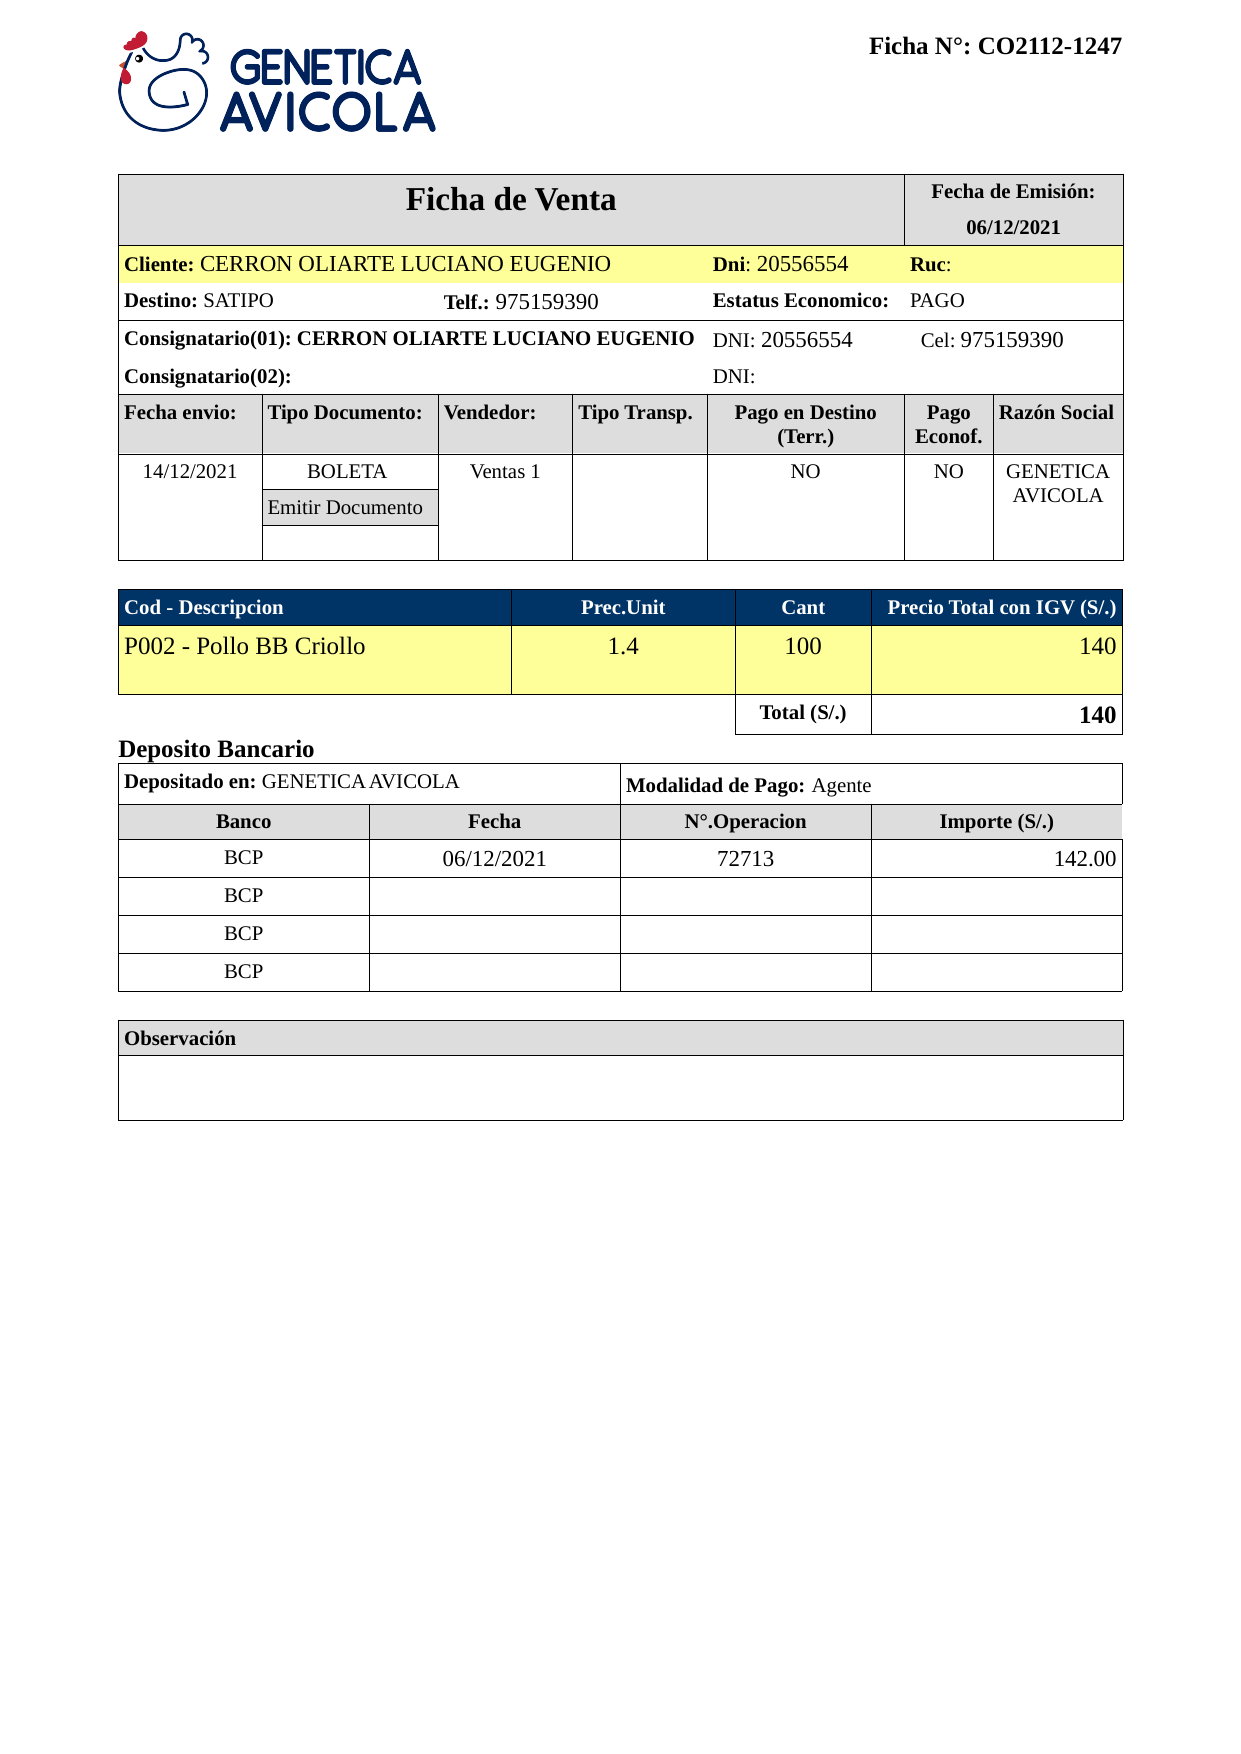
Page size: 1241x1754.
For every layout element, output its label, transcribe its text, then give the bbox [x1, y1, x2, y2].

table_cell [573, 455, 707, 560]
table_cell [118, 695, 511, 734]
table_cell 06/12/2021 [370, 840, 620, 877]
table_cell [370, 878, 620, 915]
table_cell [370, 954, 620, 991]
table_cell Cel: 975159390 [915, 321, 1123, 358]
table_cell Pago en Destino (Terr.) [708, 395, 904, 453]
table_cell BOLETA [263, 455, 438, 489]
table_cell BCP [119, 954, 369, 991]
table_cell PAGO [904, 283, 1123, 320]
table_cell 140 [872, 626, 1122, 694]
table_cell N°.Operacion [621, 805, 871, 839]
table_cell Total (S/.) [736, 695, 871, 734]
table_cell Fecha [370, 805, 620, 839]
table_header Prec.Unit [512, 590, 735, 625]
table_cell Banco [119, 805, 369, 839]
table_header Depositado en: GENETICA AVICOLA [119, 764, 620, 803]
table_header Cod - Descripcion [119, 590, 511, 625]
table_cell Ventas 1 [439, 455, 572, 560]
table_cell Consignatario(02): [119, 358, 707, 394]
table_header Observación [119, 1021, 1123, 1055]
table_cell Vendedor: [439, 395, 572, 453]
table_cell Tipo Documento: [263, 395, 438, 453]
table_cell Telf.: 975159390 [438, 283, 707, 320]
table_cell Tipo Transp. [573, 395, 707, 453]
table_cell Ruc: [904, 246, 1123, 283]
table_cell 14/12/2021 [119, 455, 262, 560]
table_cell [621, 916, 871, 953]
table_cell Estatus Economico: [707, 283, 904, 320]
table_cell 72713 [621, 840, 871, 877]
table_header Modalidad de Pago: Agente [621, 764, 1122, 803]
table_cell NO [905, 455, 993, 560]
table_cell 140 [872, 695, 1122, 734]
table_cell Dni: 20556554 [707, 246, 904, 283]
table_cell Consignatario(01): CERRON OLIARTE LUCIANO EUGENIO [119, 321, 707, 358]
table_cell 1.4 [512, 626, 735, 694]
table_cell [263, 526, 438, 560]
table_cell Pago Econof. [905, 395, 993, 453]
table_header Precio Total con IGV (S/.) [872, 590, 1122, 625]
table_cell P002 - Pollo BB Criollo [119, 626, 511, 694]
table_cell Fecha envio: [119, 395, 262, 453]
table_cell BCP [119, 840, 369, 877]
table_cell DNI: [707, 358, 1123, 394]
table_cell [872, 878, 1122, 915]
table_header Fecha de Emisión: [905, 175, 1123, 209]
table_cell [872, 954, 1122, 991]
table_cell [119, 1056, 1123, 1119]
table_cell [511, 695, 735, 734]
table_cell Emitir Documento [263, 490, 438, 525]
table_cell [621, 878, 871, 915]
table_header Ficha de Venta [119, 175, 904, 245]
table_cell DNI: 20556554 [707, 321, 915, 358]
table_cell NO [708, 455, 904, 560]
text Deposito Bancario [118, 734, 1122, 763]
table_cell 142.00 [872, 840, 1122, 877]
picture [118, 31, 436, 132]
table_cell 100 [736, 626, 871, 694]
table_header Cant [736, 590, 871, 625]
table_cell Importe (S/.) [872, 805, 1122, 839]
table_cell Destino: SATIPO [119, 283, 438, 320]
table_cell GENETICA AVICOLA [994, 455, 1123, 560]
table_cell BCP [119, 878, 369, 915]
table_cell Cliente: CERRON OLIARTE LUCIANO EUGENIO [119, 246, 707, 283]
table_cell 06/12/2021 [905, 209, 1123, 245]
table_cell [621, 954, 871, 991]
table_cell BCP [119, 916, 369, 953]
table_cell Razón Social [994, 395, 1123, 453]
table_cell [370, 916, 620, 953]
table_cell [872, 916, 1122, 953]
